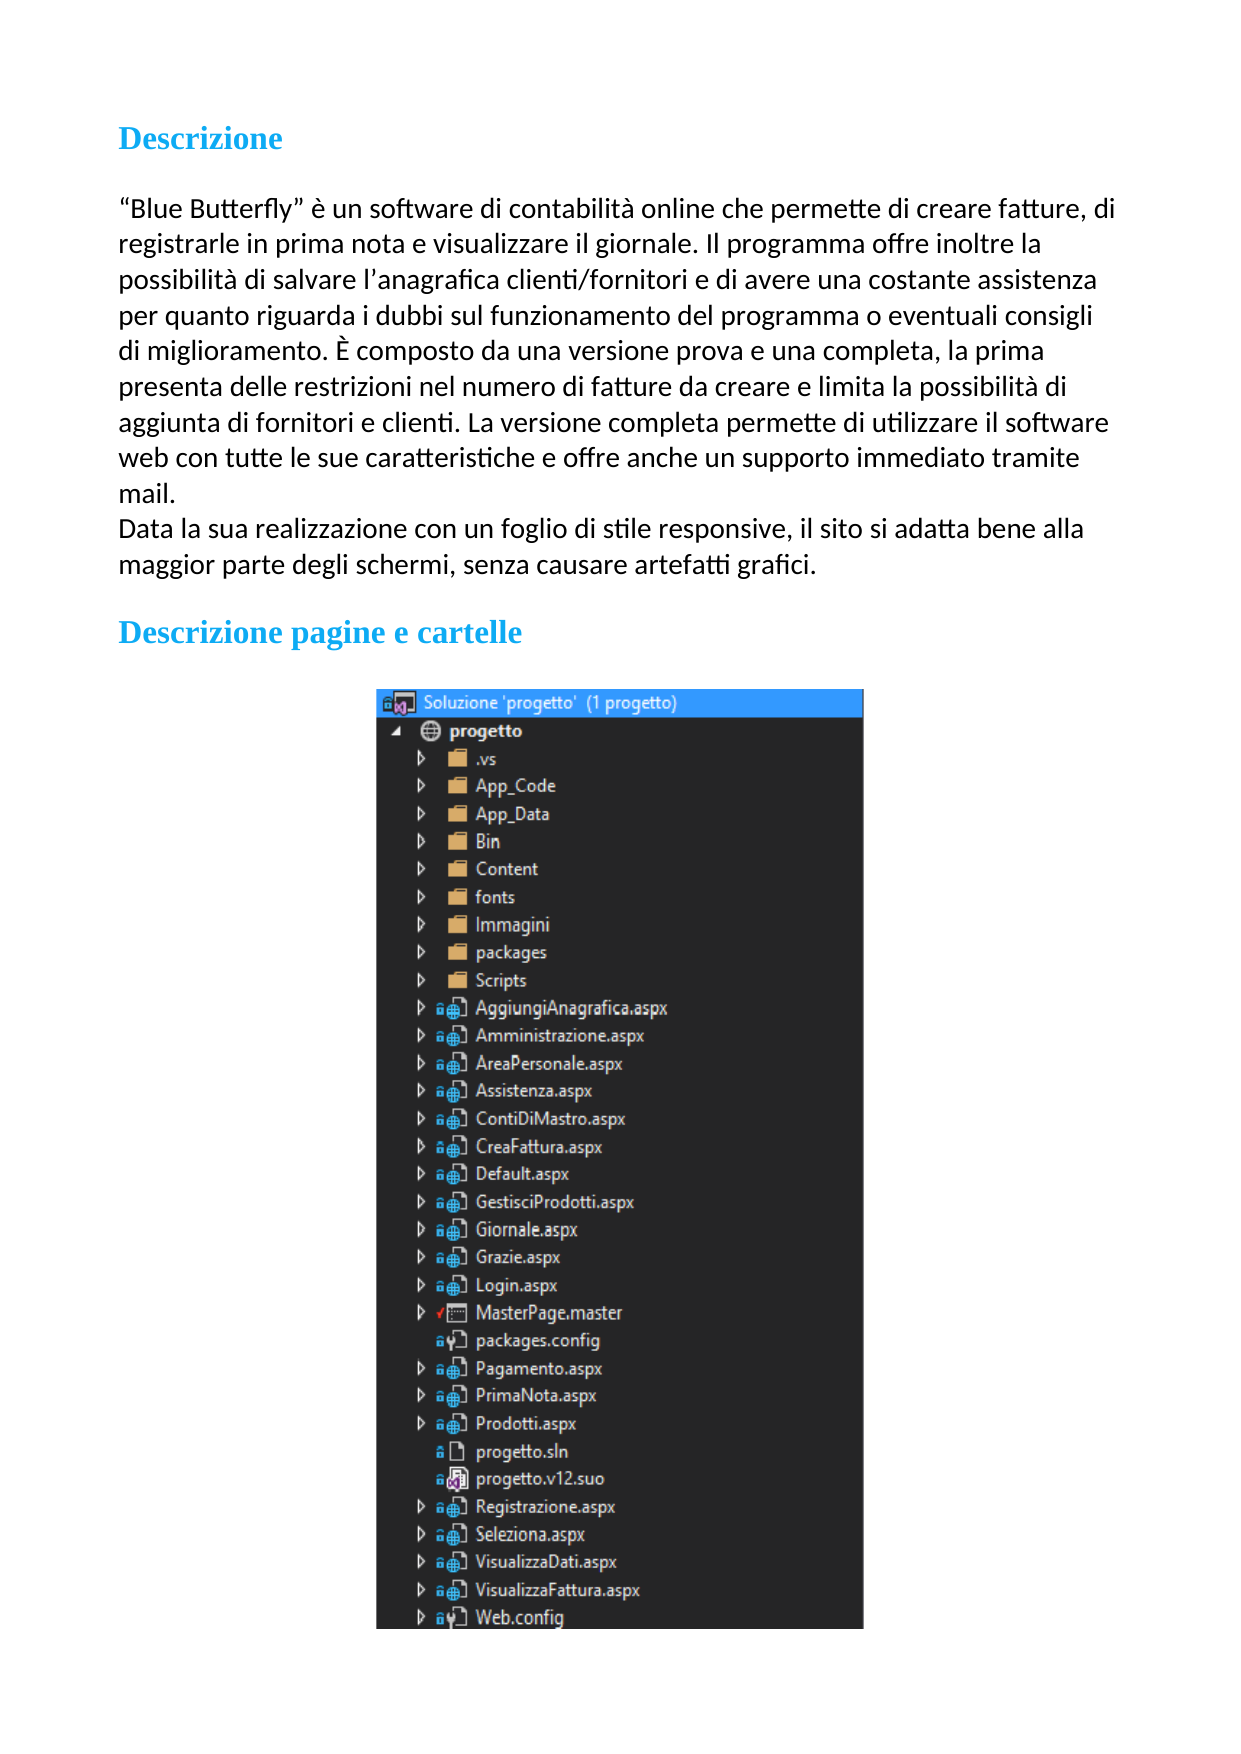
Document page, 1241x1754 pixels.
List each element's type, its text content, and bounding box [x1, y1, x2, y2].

text Data la sua realizzazione con un foglio di stile responsive, il sito si adatta bene alla maggior parte degli schermi, senza causare artefatti grafici. [118, 511, 1122, 582]
text Descrizione [118, 118, 1122, 156]
text Descrizione pagine e cartelle [118, 612, 1122, 651]
text “Blue Butterfly” è un software di contabilità online che permette di creare fatture, di registrarle in prima nota e visualizzare il giornale. Il programma offre inoltre la possibilità di salvare l’anagrafica clienti/fornitori e di avere una costante assistenza per quanto riguarda i dubbi sul funzionamento del programma o eventuali consigli di miglioramento. È composto da una versione prova e una completa, la prima presenta delle restrizioni nel numero di fatture da creare e limita la possibilità di aggiunta di fornitori e clienti. La versione completa permette di utilizzare il software web con tutte le sue caratteristiche e offre anche un supporto immediato tramite mail. [118, 190, 1122, 511]
